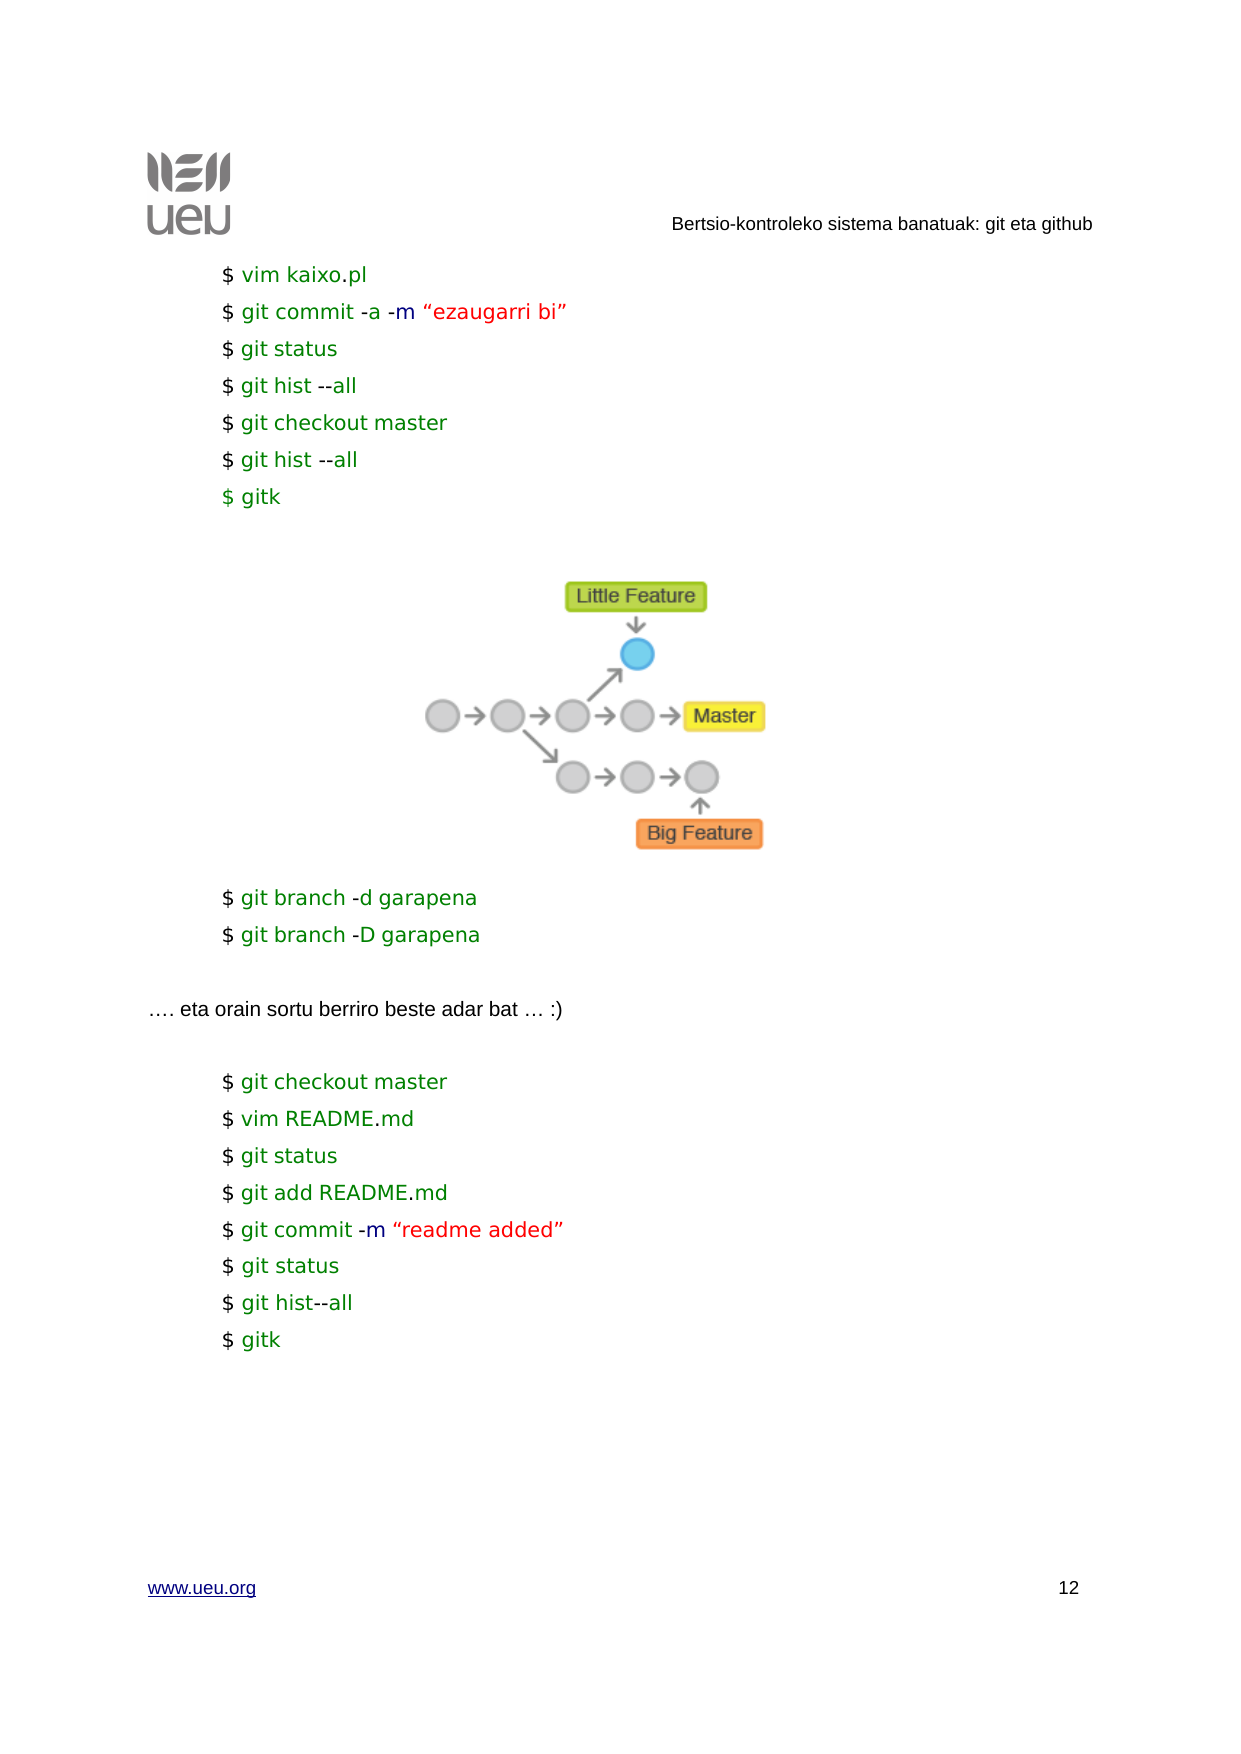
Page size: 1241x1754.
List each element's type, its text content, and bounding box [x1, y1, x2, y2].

picture [424, 572, 767, 858]
text $ git commit -m “readme added” [221, 1217, 1093, 1242]
text $ git hist--all [221, 1291, 1093, 1315]
text $ git branch -D garapena [221, 923, 1093, 948]
text $ gitk [221, 1328, 1093, 1352]
text $ git hist --all [221, 374, 1093, 398]
text $ git status [221, 1254, 1093, 1279]
text $ git branch -d garapena [221, 886, 1093, 911]
text $ git commit -a -m “ezaugarri bi” [221, 300, 1093, 324]
text $ git status [221, 1143, 1093, 1168]
text $ git add README.md [221, 1180, 1093, 1205]
text $ git status [221, 337, 1093, 361]
text $ git checkout master [221, 411, 1093, 435]
picture [147, 152, 231, 235]
text $ vim kaixo.pl [221, 263, 1093, 288]
text …. eta orain sortu berriro beste adar bat … :) [148, 997, 1093, 1021]
text $ git checkout master [221, 1069, 1093, 1094]
text $ git hist --all [221, 448, 1093, 472]
text $ vim README.md [221, 1106, 1093, 1131]
text $ gitk [221, 485, 1093, 509]
